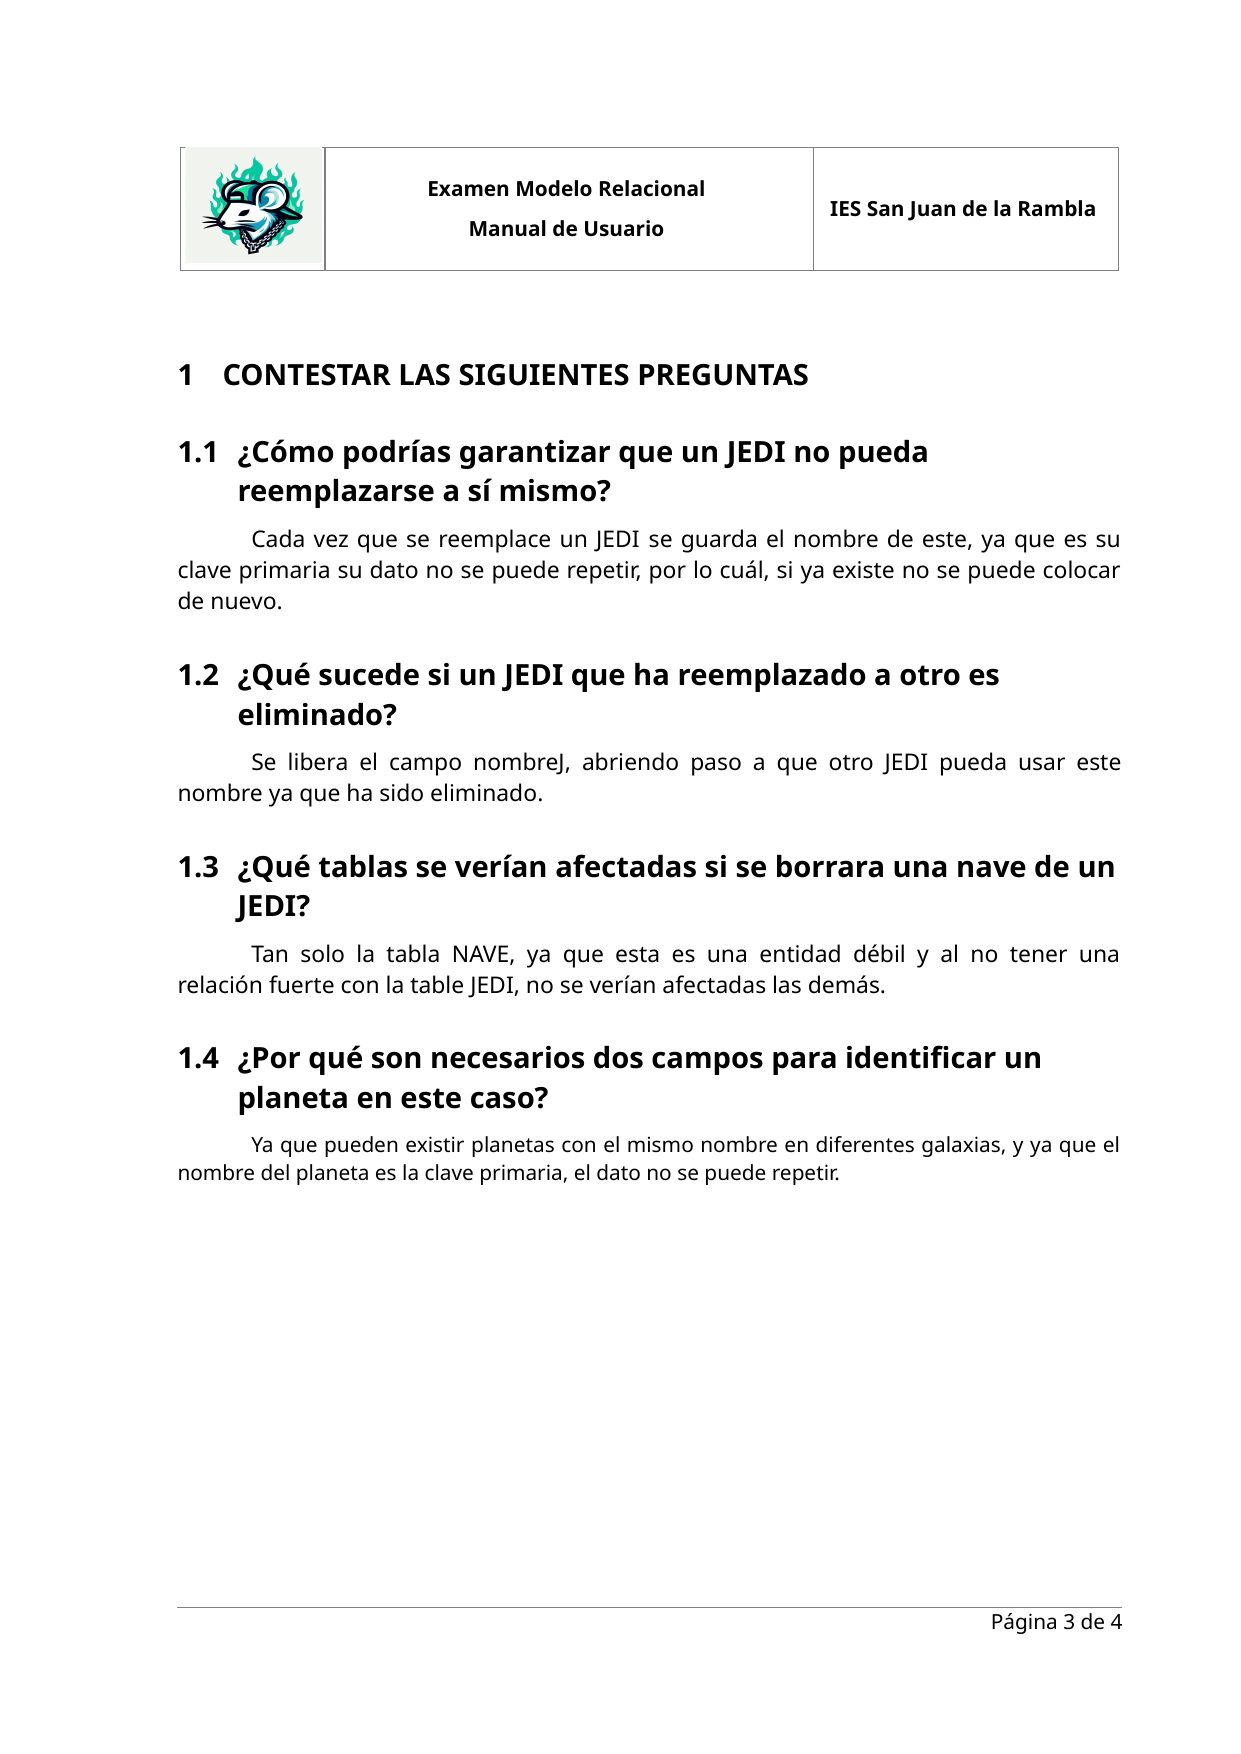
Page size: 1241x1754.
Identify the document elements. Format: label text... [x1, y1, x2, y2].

text Se libera el campo nombreJ, abriendo paso a que otro JEDI pueda usar este nombre ya que ha sido eliminado. [177, 746, 1122, 808]
text Ya que pueden existir planetas con el mismo nombre en diferentes galaxias, y ya que el nombre del planeta es la clave primaria, el dato no se puede repetir. [177, 1130, 1122, 1187]
subtitle ¿Por qué son necesarios dos campos para identificar un planeta en este caso? [177, 1038, 1122, 1117]
text Cada vez que se reemplace un JEDI se guarda el nombre de este, ya que es su clave primaria su dato no se puede repetir, por lo cuál, si ya existe no se puede colocar de nuevo. [177, 523, 1122, 617]
picture [185, 147, 322, 263]
subtitle ¿Qué tablas se verían afectadas si se borrara una nave de un JEDI? [177, 846, 1122, 925]
subtitle CONTESTAR LAS SIGUIENTES PREGUNTAS [177, 354, 1122, 393]
subtitle ¿Cómo podrías garantizar que un JEDI no pueda reemplazarse a sí mismo? [177, 431, 1122, 510]
text Tan solo la tabla NAVE, ya que esta es una entidad débil y al no tener una relación fuerte con la table JEDI, no se verían afectadas las demás. [177, 938, 1122, 1000]
subtitle ¿Qué sucede si un JEDI que ha reemplazado a otro es eliminado? [177, 654, 1122, 733]
